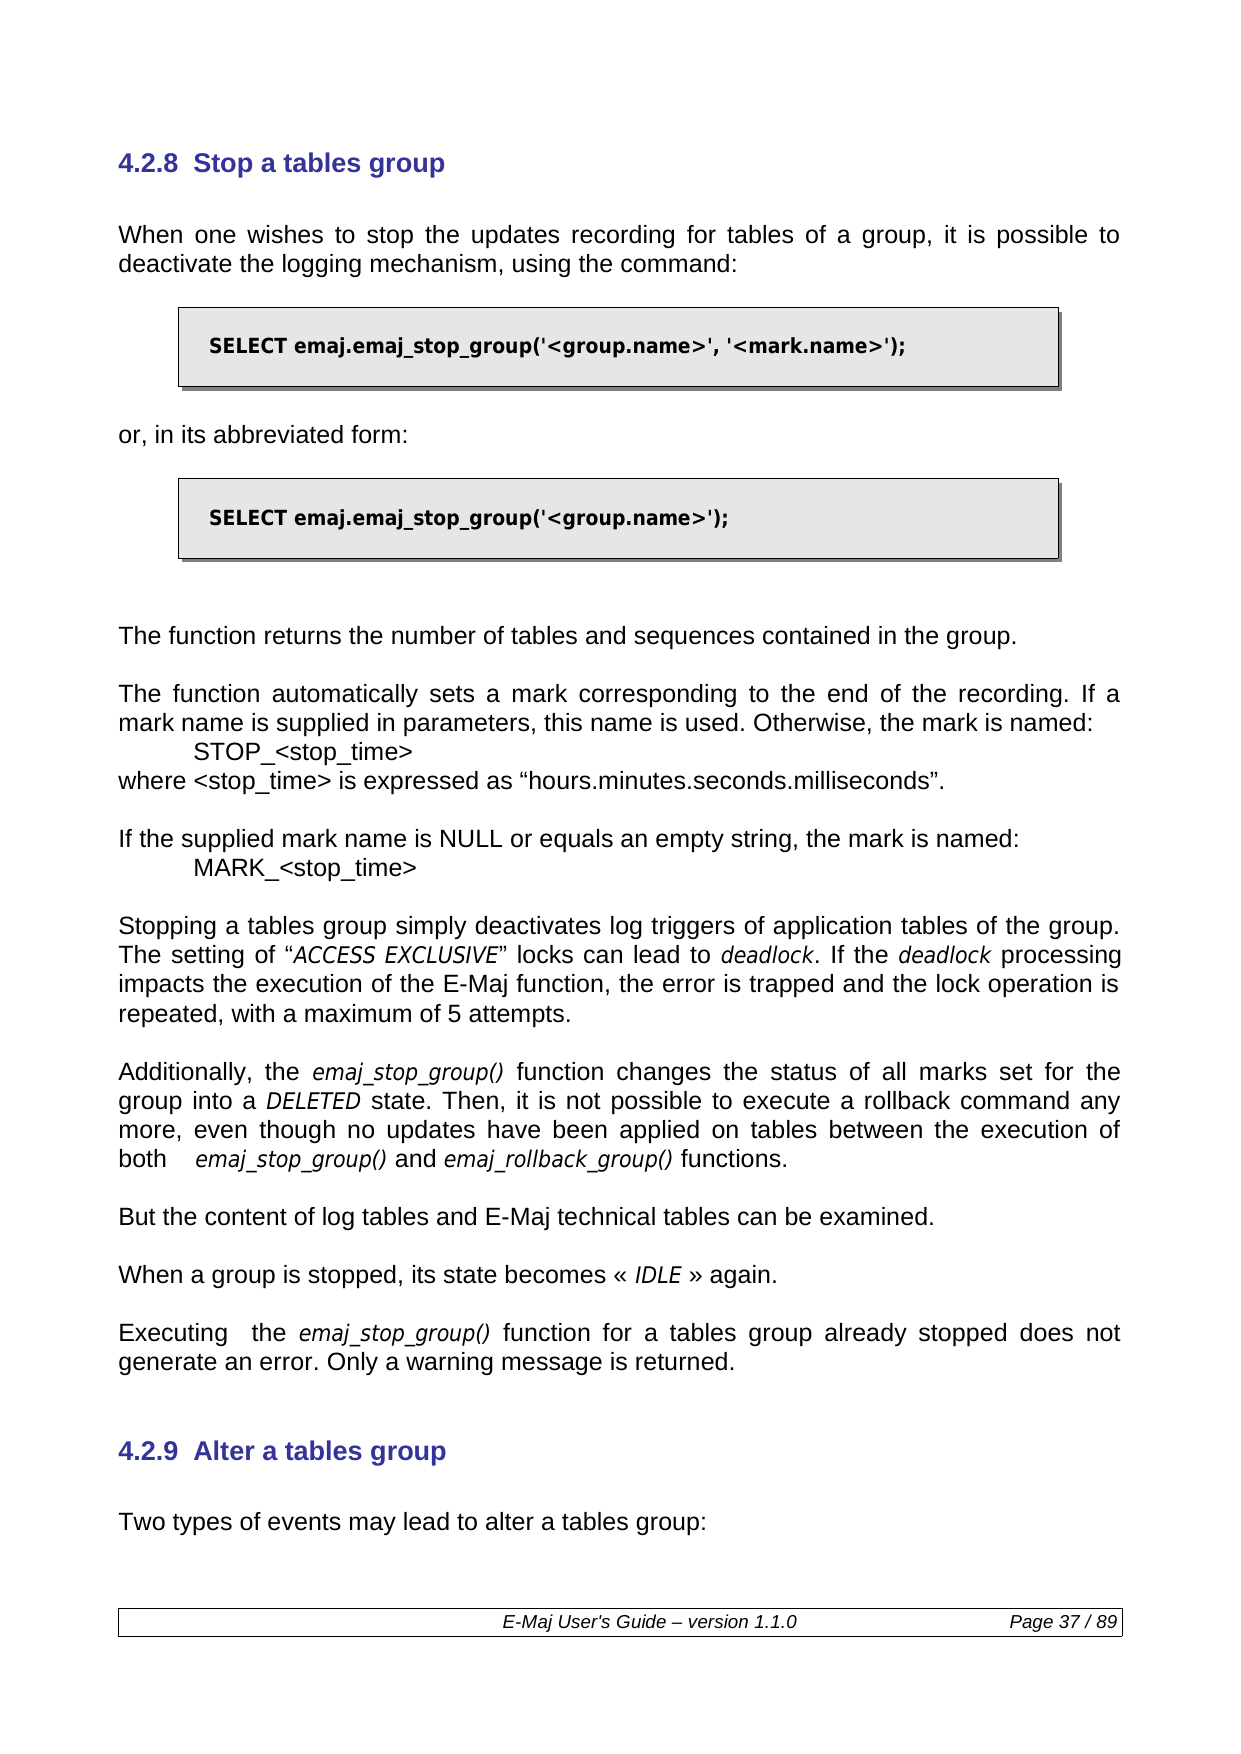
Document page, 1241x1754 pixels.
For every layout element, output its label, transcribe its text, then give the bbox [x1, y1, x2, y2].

text When one wishes to stop the updates recording for tables of a group, it is possible to deactivate the logging mechanism, using the command: [118, 220, 1122, 278]
subtitle Stop a tables group [118, 147, 1122, 178]
text Additionally, the emaj_stop_group() function changes the status of all marks set for the group into a DELETED state. Then, it is not possible to execute a rollback command any more, even though no updates have been applied on tables between the execution of both emaj_stop_group() and emaj_rollback_group() functions. [118, 1057, 1122, 1173]
text Executing the emaj_stop_group() function for a tables group already stopped does not generate an error. Only a warning message is returned. [118, 1318, 1122, 1376]
text The function automatically sets a mark corresponding to the end of the recording. If a mark name is supplied in parameters, this name is used. Otherwise, the mark is named: [118, 679, 1122, 737]
text The function returns the number of tables and sequences contained in the group. [118, 621, 1122, 650]
text But the content of log tables and E-Maj technical tables can be examined. [118, 1202, 1122, 1231]
text SELECT emaj.emaj_stop_group('<group.name>', '<mark.name>'); [179, 331, 1058, 356]
text STOP_<stop_time> [118, 737, 1122, 766]
text SELECT emaj.emaj_stop_group('<group.name>'); [179, 503, 1058, 527]
text MARK_<stop_time> [118, 853, 1122, 882]
text When a group is stopped, its state becomes « IDLE » again. [118, 1260, 1122, 1289]
text Stopping a tables group simply deactivates log triggers of application tables of the group. The setting of “ACCESS EXCLUSIVE” locks can lead to deadlock. If the deadlock processing impacts the execution of the E-Maj function, the error is trapped and the lock operation is repeated, with a maximum of 5 attempts. [118, 911, 1122, 1027]
text or, in its abbreviated form: [118, 420, 1122, 449]
subtitle Alter a tables group [118, 1434, 1122, 1465]
text where <stop_time> is expressed as “hours.minutes.seconds.milliseconds”. [118, 766, 1122, 795]
text If the supplied mark name is NULL or equals an empty string, the mark is named: [118, 824, 1122, 853]
text Two types of events may lead to alter a tables group: [118, 1507, 1122, 1536]
